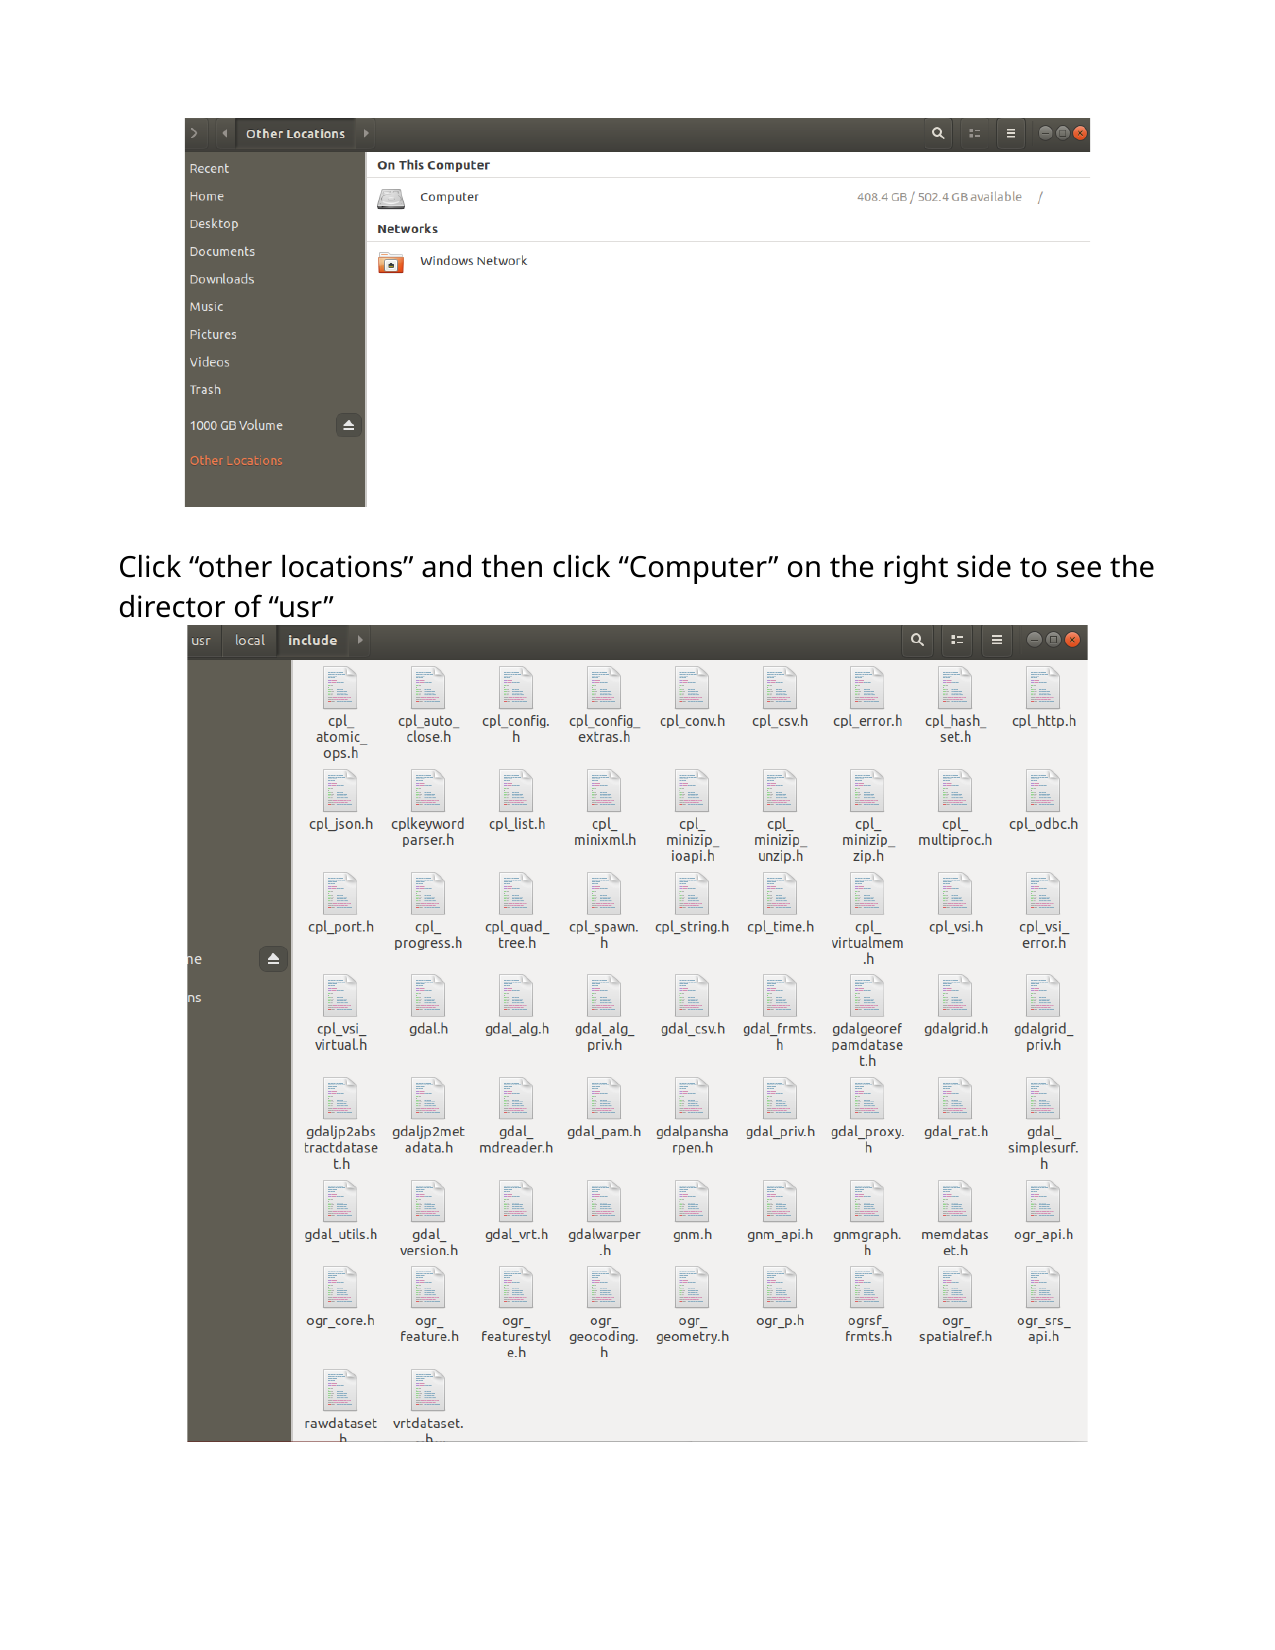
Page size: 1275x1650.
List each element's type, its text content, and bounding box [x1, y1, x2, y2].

picture [184, 118, 1091, 507]
picture [187, 625, 1088, 1442]
text Click “other locations” and then click “Computer” on the right side to see the director of “usr” [118, 546, 1157, 626]
